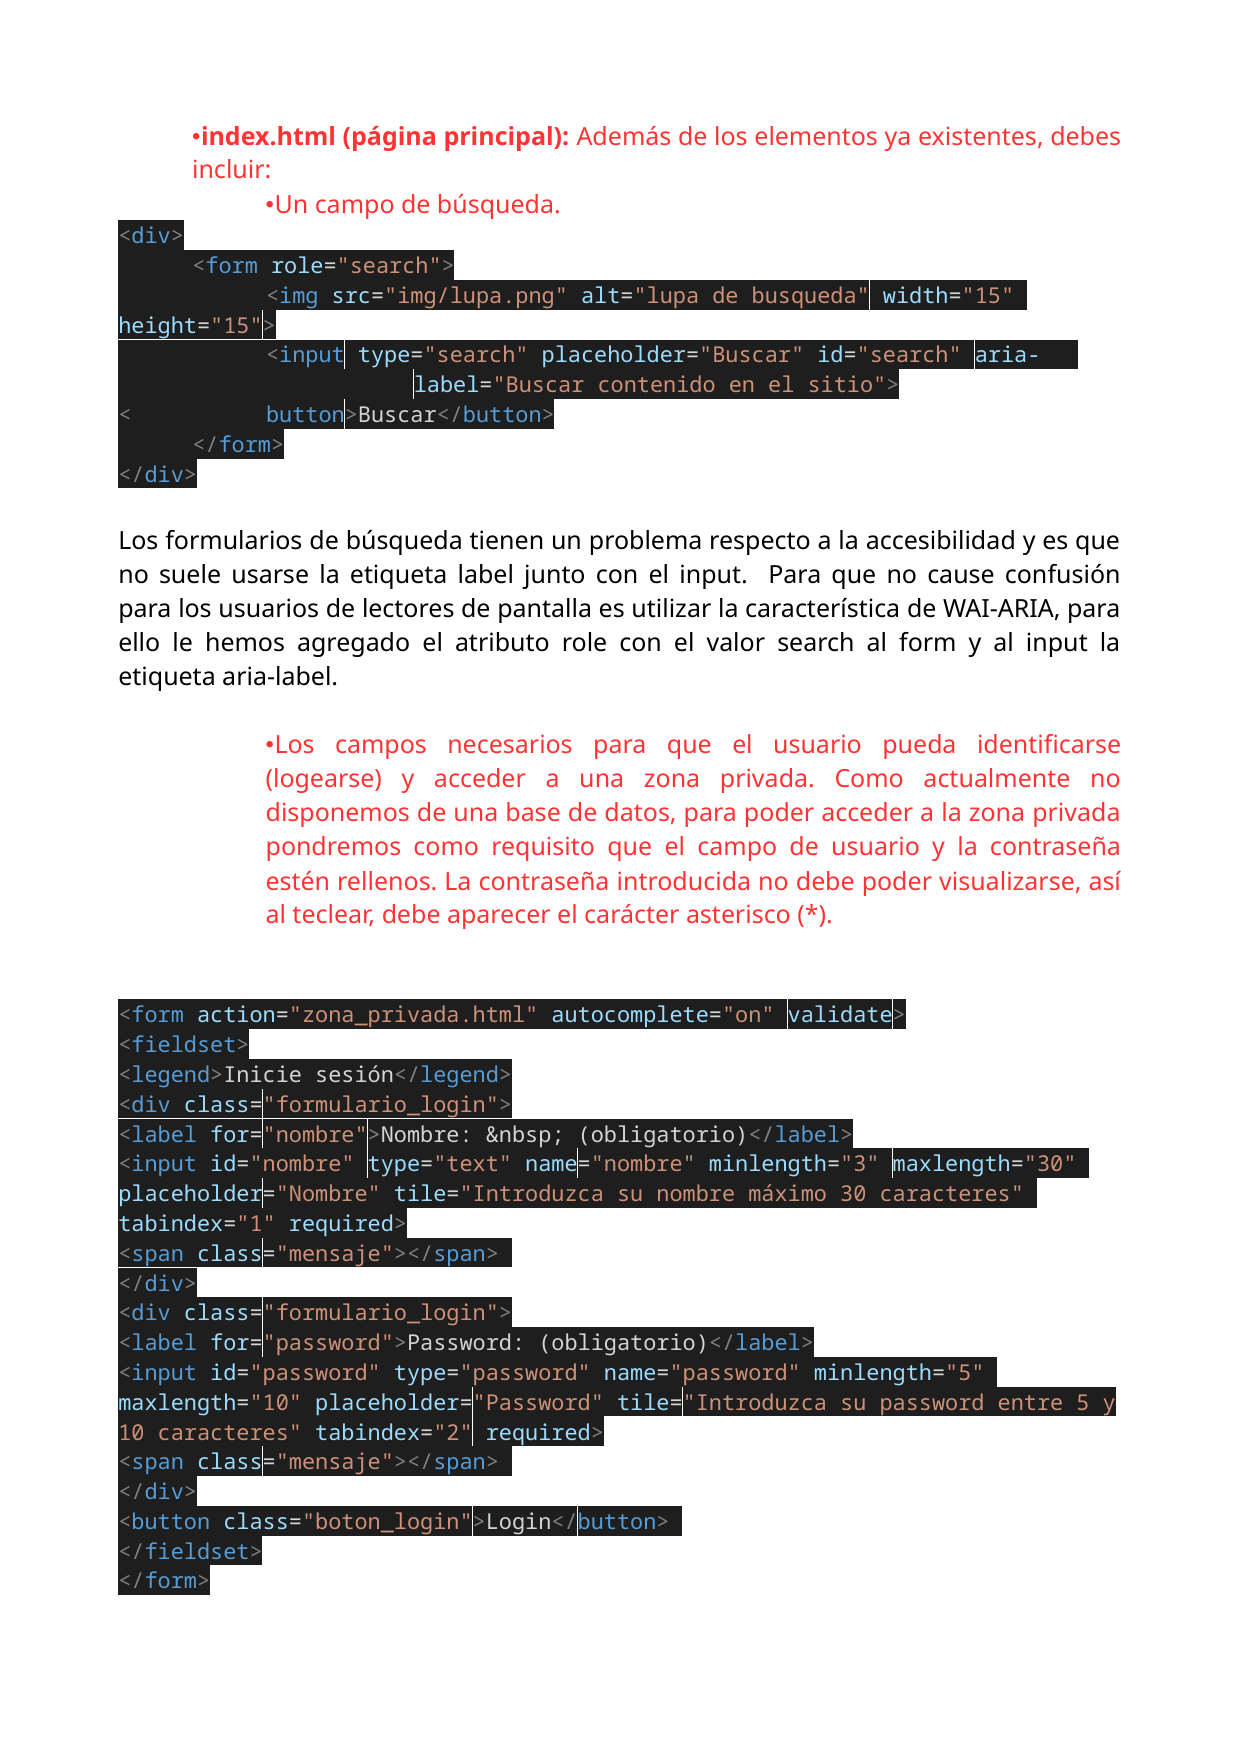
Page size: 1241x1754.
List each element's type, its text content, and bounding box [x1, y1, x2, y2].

text <span class="mensaje"></span> [118, 1446, 1122, 1476]
text <input id="password" type="password" name="password" minlength="5" maxlength="10" placeholder="Password" tile="Introduzca su password entre 5 y 10 caracteres" tabindex="2" required> [118, 1357, 1122, 1446]
text Los formularios de búsqueda tienen un problema respecto a la accesibilidad y es que no suele usarse la etiqueta label junto con el input. Para que no cause confusión para los usuarios de lectores de pantalla es utilizar la característica de WAI-ARIA, para ello le hemos agregado el atributo role con el valor search al form y al input la etiqueta aria-label. [118, 522, 1122, 693]
text </div> [118, 1267, 1122, 1297]
text <label for="nombre">Nombre: &nbsp; (obligatorio)</label> [118, 1118, 1122, 1148]
text <input type="search" placeholder="Buscar" id="search" aria- label="Buscar contenido en el sitio"> [118, 339, 1122, 399]
text </form> [118, 1565, 1122, 1595]
text <span class="mensaje"></span> [118, 1238, 1122, 1267]
text <input id="nombre" type="text" name="nombre" minlength="3" maxlength="30" placeholder="Nombre" tile="Introduzca su nombre máximo 30 caracteres" tabindex="1" required> [118, 1148, 1122, 1238]
text < button>Buscar</button> [118, 399, 1122, 429]
text <legend>Inicie sesión</legend> [118, 1059, 1122, 1089]
text </form> [118, 429, 1122, 459]
text <div class="formulario_login"> [118, 1089, 1122, 1118]
text </div> [118, 459, 1122, 488]
text <button class="boton_login">Login</button> [118, 1506, 1122, 1536]
list Los campos necesarios para que el usuario pueda identificarse (logearse) y acceder a una zona privada. Como actualmente no disponemos de una base de datos, para poder acceder a la zona privada pondremos como requisito que el campo de usuario y la contraseña estén rellenos. La contraseña introducida no debe poder visualizarse, así al teclear, debe aparecer el carácter asterisco (*). [118, 727, 1122, 931]
text </fieldset> [118, 1536, 1122, 1565]
text <label for="password">Password: (obligatorio)</label> [118, 1327, 1122, 1357]
list Un campo de búsqueda. [118, 186, 1122, 220]
text <img src="img/lupa.png" alt="lupa de busqueda" width="15" height="15"> [118, 280, 1122, 339]
text <fieldset> [118, 1029, 1122, 1059]
list index.html (página principal): Además de los elementos ya existentes, debes incluir: [118, 118, 1122, 186]
text </div> [118, 1476, 1122, 1506]
text <div> [118, 220, 1122, 250]
text <div class="formulario_login"> [118, 1297, 1122, 1327]
text <form role="search"> [118, 250, 1122, 280]
text <form action="zona_privada.html" autocomplete="on" validate> [118, 999, 1122, 1029]
